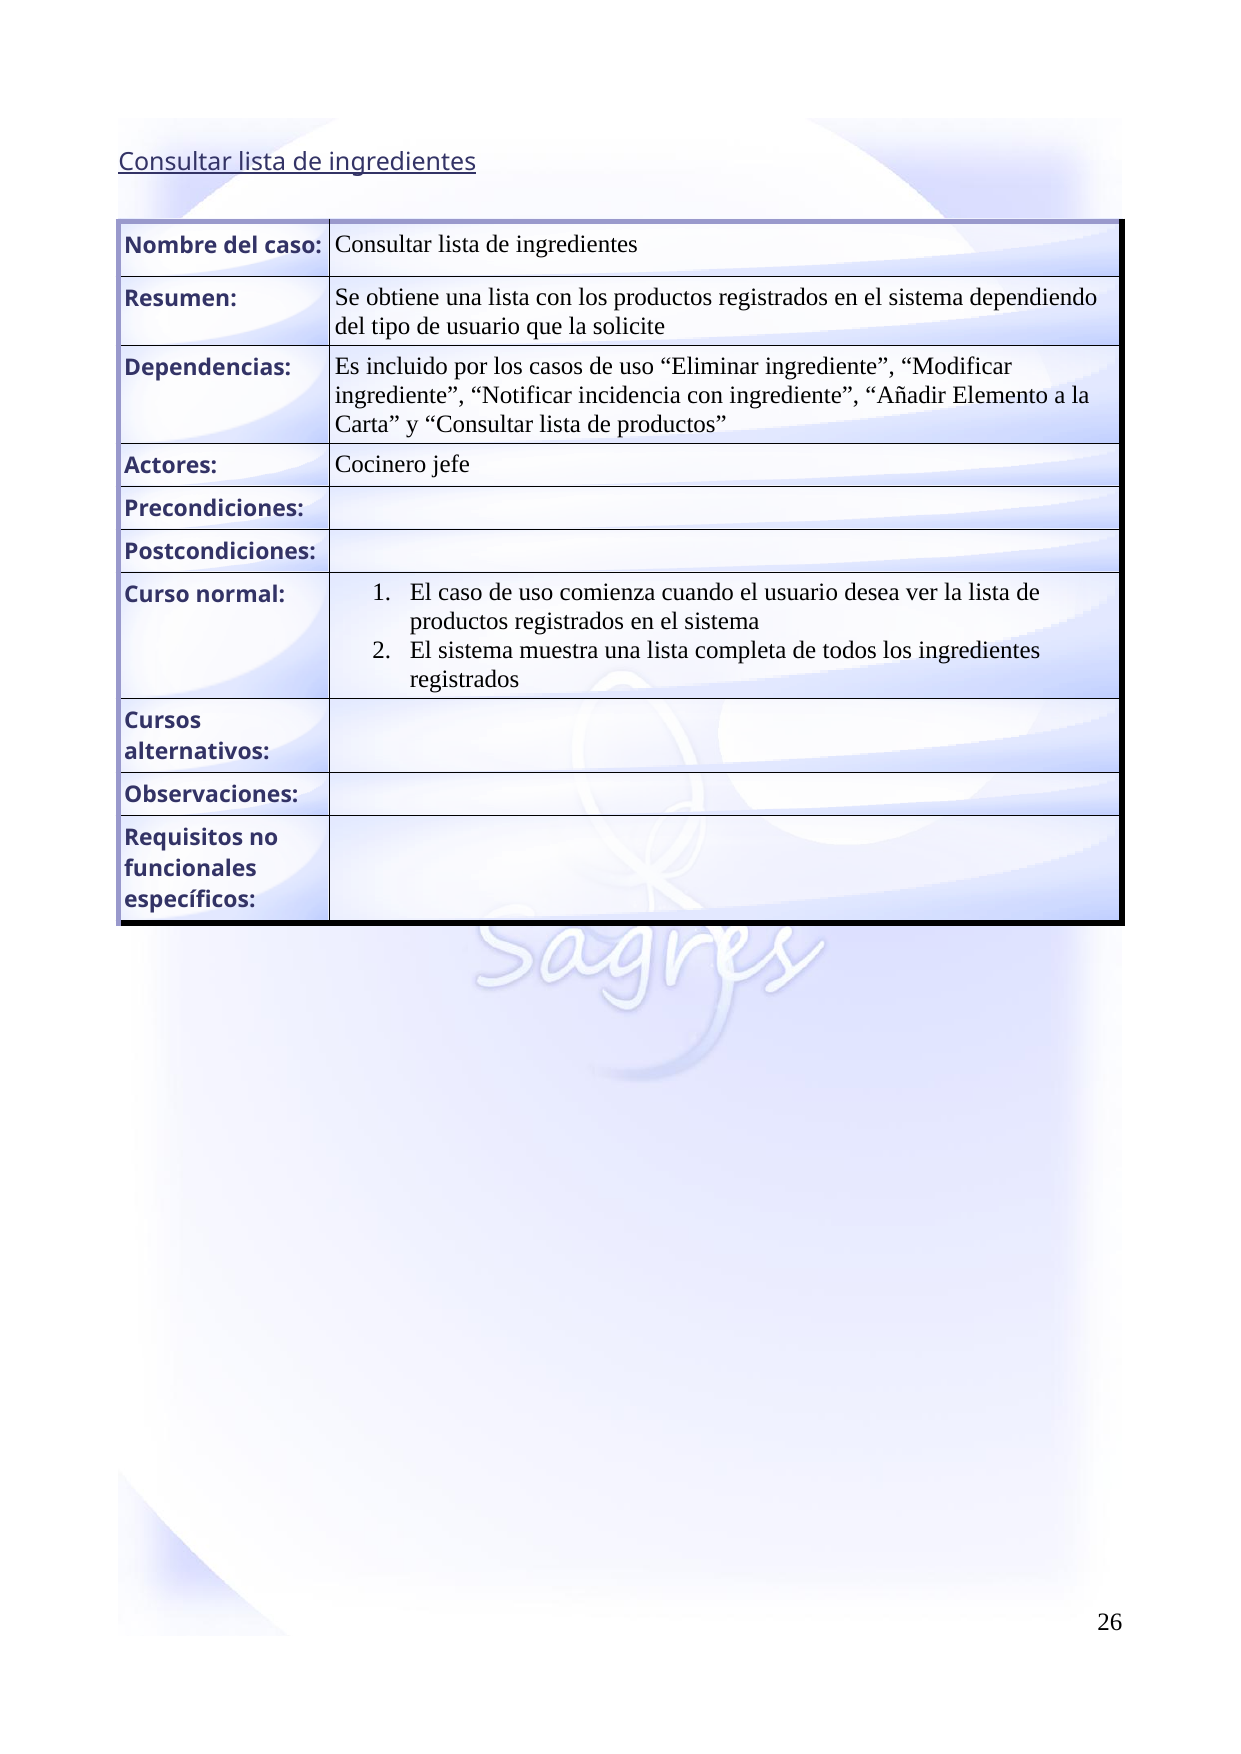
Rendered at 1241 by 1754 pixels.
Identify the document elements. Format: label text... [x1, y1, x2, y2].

table_cell Cocinero jefe [330, 444, 1119, 486]
table_cell Curso normal: [121, 573, 329, 698]
table_cell Cursos alternativos: [121, 699, 329, 772]
subtitle Consultar lista de ingredientes [118, 143, 1122, 177]
table_cell [330, 816, 1119, 920]
table_cell Observaciones: [121, 773, 329, 815]
table_cell [330, 487, 1119, 529]
table_cell [330, 773, 1119, 815]
table_cell El caso de uso comienza cuando el usuario desea ver la lista de productos registrados en el sistema El sistema muestra una lista completa de todos los ingredientes registrados [330, 573, 1119, 698]
table_cell [330, 699, 1119, 772]
table_cell Dependencias: [121, 346, 329, 443]
picture [118, 118, 1122, 143]
table_cell Actores: [121, 444, 329, 486]
picture [118, 926, 1122, 1636]
table_header Consultar lista de ingredientes [330, 224, 1119, 276]
table_cell Precondiciones: [121, 487, 329, 529]
table_cell [330, 530, 1119, 572]
table_header Nombre del caso: [121, 224, 329, 276]
table_cell Resumen: [121, 277, 329, 345]
table_cell Requisitos no funcionales específicos: [121, 816, 329, 920]
table_cell Es incluido por los casos de uso “Eliminar ingrediente”, “Modificar ingrediente”, “Notificar incidencia con ingrediente”, “Añadir Elemento a la Carta” y “Consultar lista de productos” [330, 346, 1119, 443]
table_cell Postcondiciones: [121, 530, 329, 572]
table_cell Se obtiene una lista con los productos registrados en el sistema dependiendo del tipo de usuario que la solicite [330, 277, 1119, 345]
picture [118, 177, 1122, 219]
